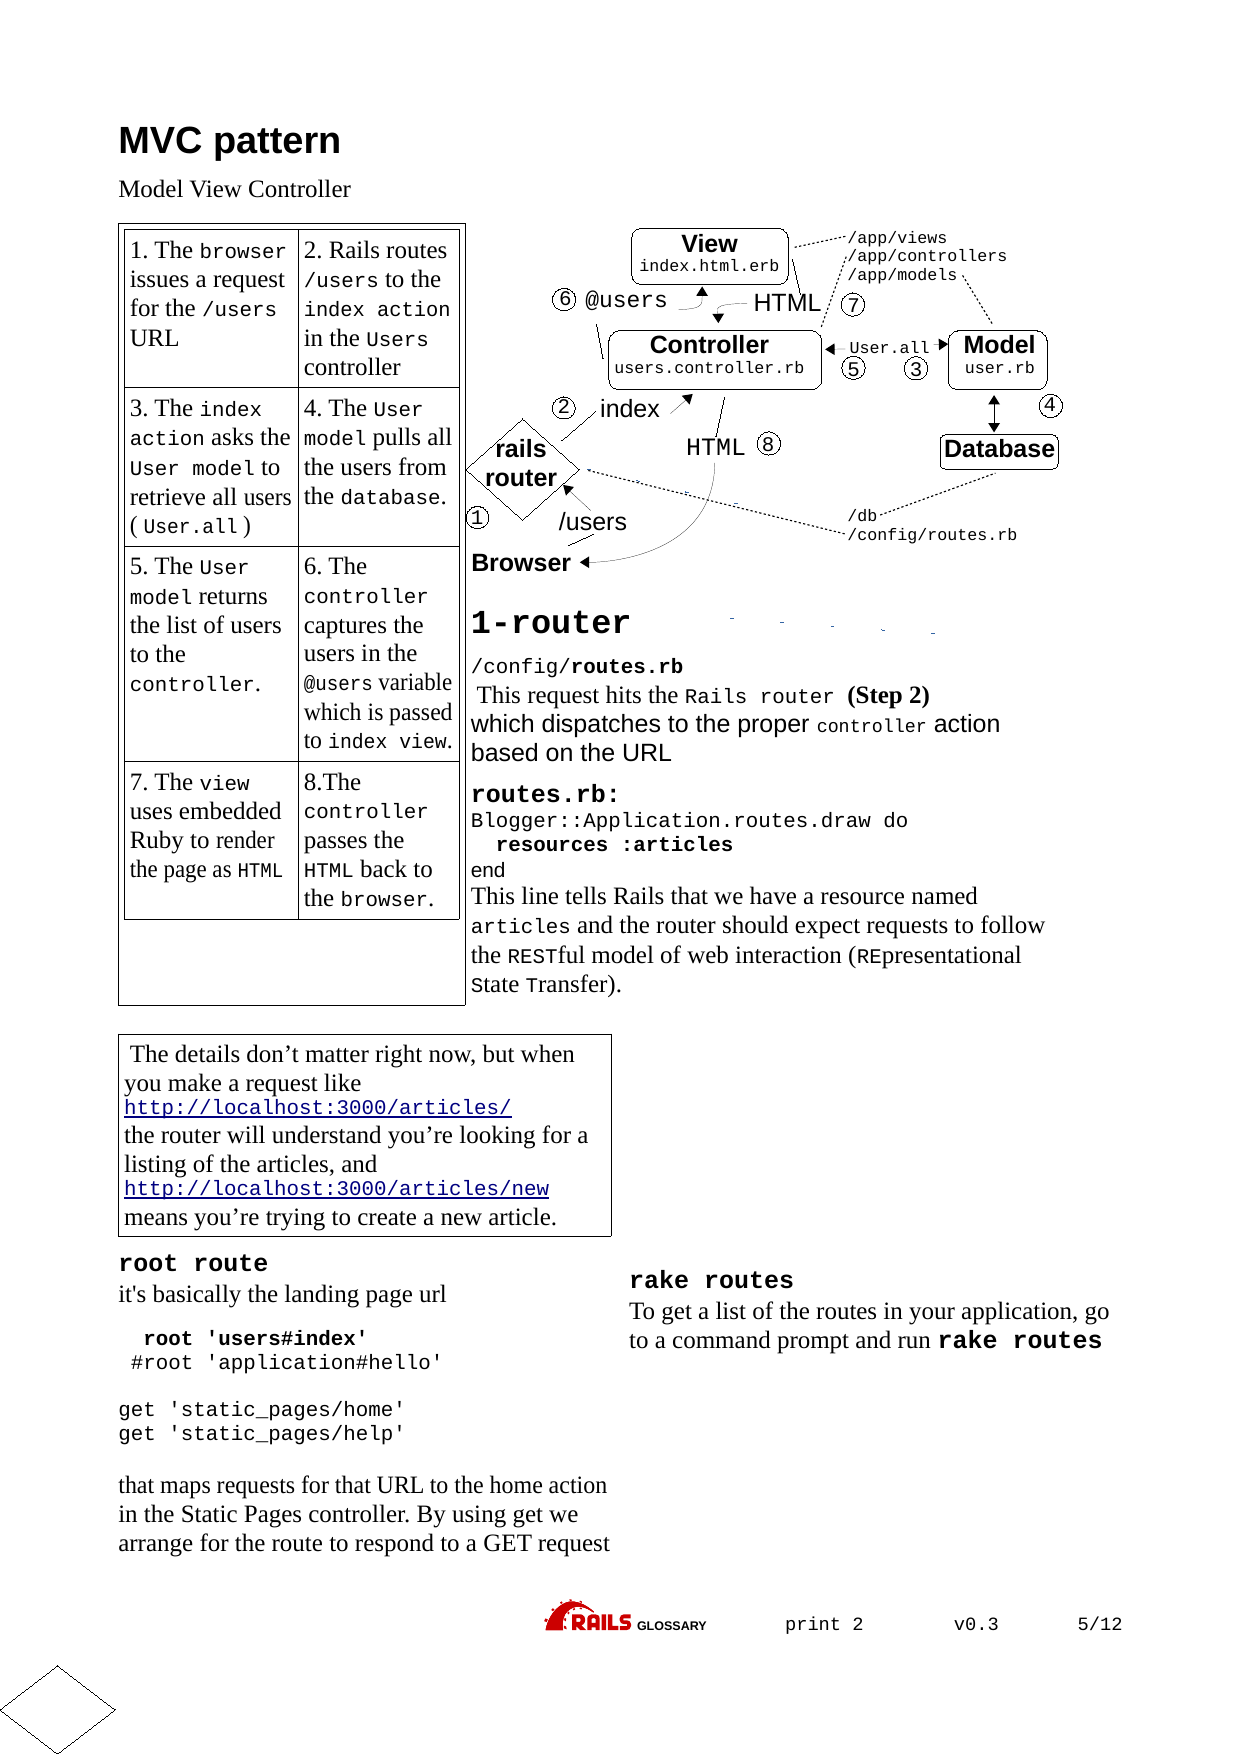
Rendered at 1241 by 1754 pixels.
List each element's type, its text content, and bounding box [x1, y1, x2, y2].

table_cell User.all 5 3 [841, 325, 937, 388]
table_header 1. The browser issues a request for the /users URL [125, 230, 298, 387]
table_cell [634, 429, 676, 501]
table_header View index.html.erb [577, 223, 841, 282]
table_cell [577, 429, 634, 501]
table_cell [634, 542, 667, 555]
table_cell [676, 501, 733, 542]
table_cell index [577, 388, 676, 428]
table_cell 7. The view uses embedded Ruby to render the page as HTML [125, 762, 298, 919]
subtitle root route [118, 1251, 611, 1279]
table_cell @users [577, 283, 676, 324]
table_cell Controller users.controller.rb [577, 325, 841, 388]
table_cell /db /config/routes.rb [841, 501, 1061, 582]
table_cell [676, 501, 706, 536]
table_header [119, 224, 465, 1005]
table_cell [676, 390, 733, 428]
table_cell 4 [938, 388, 1061, 428]
text Model View Controller [118, 174, 1122, 203]
table_cell [577, 542, 634, 582]
table_header /app/views /app/controllers /app/models 7 [841, 223, 1061, 324]
table_cell [634, 501, 676, 542]
table_cell [466, 388, 552, 428]
table_cell 8 [756, 429, 937, 501]
table_cell [676, 542, 733, 582]
table_cell [756, 542, 841, 582]
table_cell 1 [466, 501, 552, 542]
text get 'static_pages/help' [118, 1423, 611, 1447]
table_cell [718, 305, 733, 324]
text #root 'application#hello' [118, 1352, 611, 1376]
table_cell HTML [733, 283, 841, 324]
table_cell 8.The controller passes the HTML back to the browser. [299, 762, 459, 919]
table_cell Model user.rb [938, 325, 1061, 388]
text get 'static_pages/home' [118, 1399, 611, 1423]
table_cell 1-router /config/routes.rb This request hits the Rails router (Step 2) which dispatches to the proper controller action based on the URL routes.rb: Blogger::Application.routes.draw do resources :articles end This line tells Rails that we have a resource named articles and the router should expect requests to follow the RESTful model of web interaction (REpresentational State Transfer). [466, 582, 1061, 1005]
table_cell [756, 388, 937, 428]
table_cell [466, 325, 577, 388]
text it's basically the landing page url [118, 1279, 611, 1308]
table_header [466, 223, 577, 282]
table_cell rails router [466, 429, 577, 501]
table_cell HTML [676, 429, 756, 501]
table_header The details don’t matter right now, but when you make a request like http://localhost:3000/articles/ the router will understand you’re looking for a listing of the articles, and http://localhost:3000/articles/new means you’re trying to create a new article. [119, 1035, 611, 1236]
table_header 2. Rails routes /users to the index action in the Users controller [299, 230, 459, 387]
table_cell Database [938, 429, 1061, 501]
table_cell [676, 285, 733, 324]
text To get a list of the routes in your application, go to a command prompt and run rake routes [629, 1296, 1122, 1356]
table_cell /users [552, 501, 634, 542]
table_cell 2 [552, 388, 577, 428]
table_cell [634, 542, 676, 582]
table_cell 4. The User model pulls all the users from the database. [299, 388, 459, 546]
table_cell Browser [466, 542, 577, 582]
table_cell [756, 501, 841, 542]
subtitle rake routes [629, 1268, 1122, 1296]
subtitle MVC pattern [118, 118, 611, 162]
table_cell 5. The User model returns the list of users to the controller. [125, 547, 298, 761]
table_cell 6 [466, 283, 577, 324]
text that maps requests for that URL to the home action in the Static Pages controller. By using get we arrange for the route to respond to a GET request [118, 1470, 611, 1557]
text root 'users#index' [118, 1328, 611, 1352]
table_cell [733, 542, 756, 582]
table_cell [733, 390, 756, 428]
table_cell 3. The index action asks the User model to retrieve all users ( User.all ) [125, 388, 298, 546]
table_cell 6. The controller captures the users in the @users variable which is passed to index view. [299, 547, 459, 761]
table_cell [733, 501, 756, 542]
